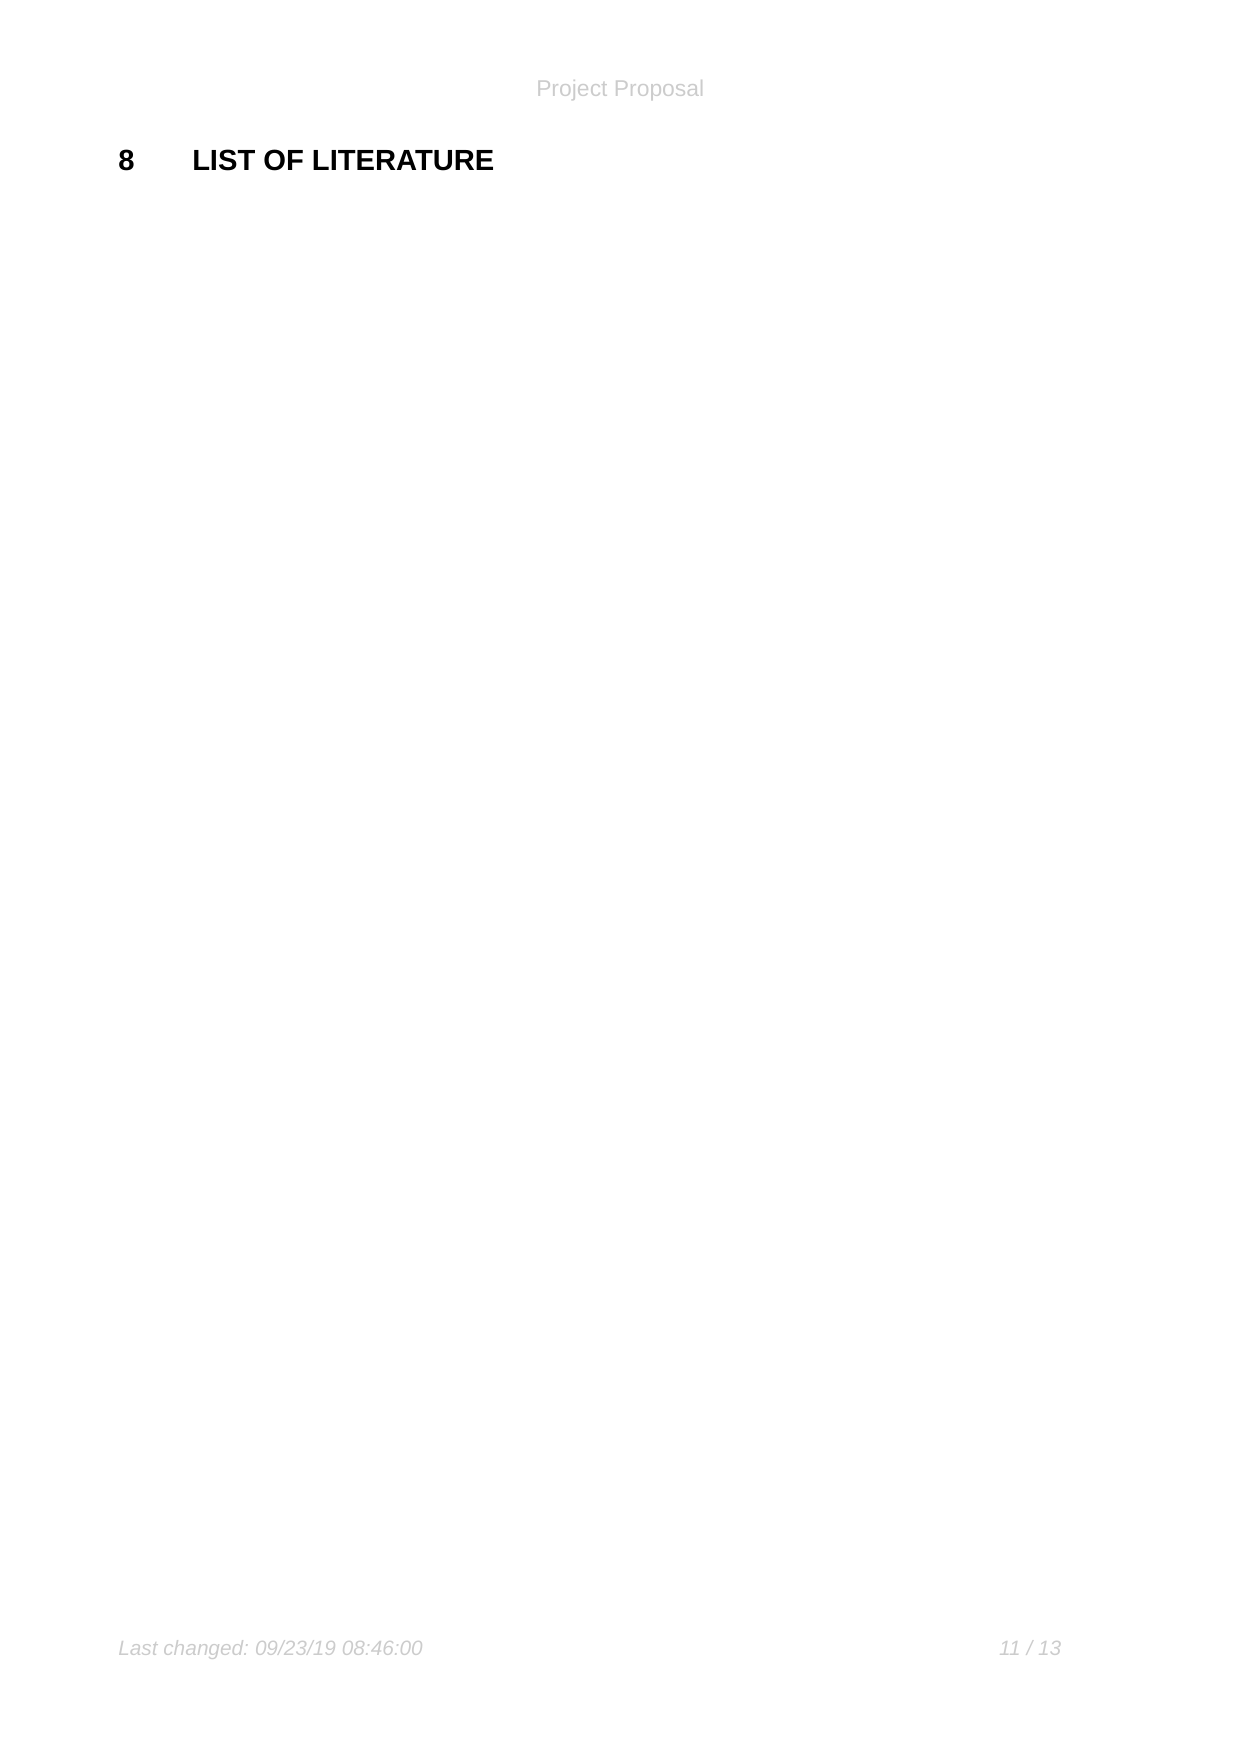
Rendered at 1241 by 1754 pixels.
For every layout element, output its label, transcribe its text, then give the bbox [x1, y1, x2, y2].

subtitle List of Literature [118, 143, 1122, 177]
